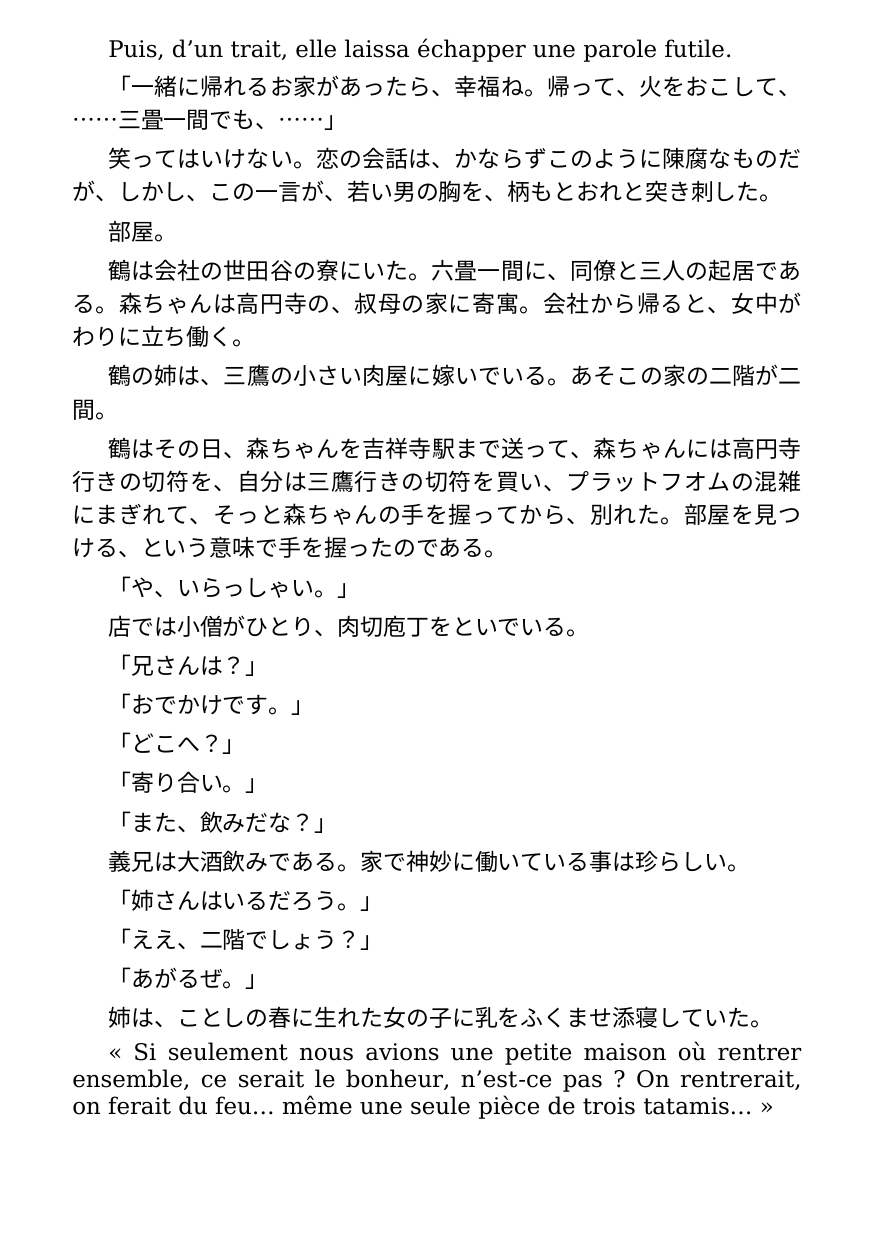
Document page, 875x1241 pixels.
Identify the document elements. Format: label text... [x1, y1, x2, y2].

text 「兄さんは？」 [72, 648, 802, 681]
text 「ええ、二階でしょう？」 [72, 922, 802, 955]
text 「一緒に帰れるお家があったら、幸福ね。帰って、火をおこして、……三畳一間でも、……」 [72, 69, 802, 135]
text « Si seulement nous avions une petite maison où rentrer ensemble, ce serait le bonheur, n’est‑ce pas ? On rentrerait, on ferait du feu… même une seule pièce de trois tatamis… » [72, 1039, 802, 1119]
text 姉は、ことしの春に生れた女の子に乳をふくませ添寝していた。 [72, 1000, 802, 1033]
text Puis, d’un trait, elle laissa échapper une parole futile. [72, 36, 802, 63]
text 「あがるぜ。」 [72, 961, 802, 994]
text 「寄り合い。」 [72, 765, 802, 798]
text 「や、いらっしゃい。」 [72, 569, 802, 603]
text 「姉さんはいるだろう。」 [72, 883, 802, 916]
text 「どこへ？」 [72, 726, 802, 759]
text 鶴の姉は、三鷹の小さい肉屋に嫁いでいる。あそこの家の二階が二間。 [72, 358, 802, 425]
text 笑ってはいけない。恋の会話は、かならずこのように陳腐なものだが、しかし、この一言が、若い男の胸を、柄もとおれと突き刺した。 [72, 141, 802, 207]
text 「おでかけです。」 [72, 687, 802, 720]
text 「また、飲みだな？」 [72, 804, 802, 838]
text 鶴はその日、森ちゃんを吉祥寺駅まで送って、森ちゃんには高円寺行きの切符を、自分は三鷹行きの切符を買い、プラットフオムの混雑にまぎれて、そっと森ちゃんの手を握ってから、別れた。部屋を見つける、という意味で手を握ったのである。 [72, 431, 802, 563]
text 鶴は会社の世田谷の寮にいた。六畳一間に、同僚と三人の起居である。森ちゃんは高円寺の、叔母の家に寄寓。会社から帰ると、女中がわりに立ち働く。 [72, 253, 802, 352]
text 部屋。 [72, 213, 802, 247]
text 義兄は大酒飲みである。家で神妙に働いている事は珍らしい。 [72, 844, 802, 877]
text 店では小僧がひとり、肉切庖丁をといでいる。 [72, 609, 802, 642]
